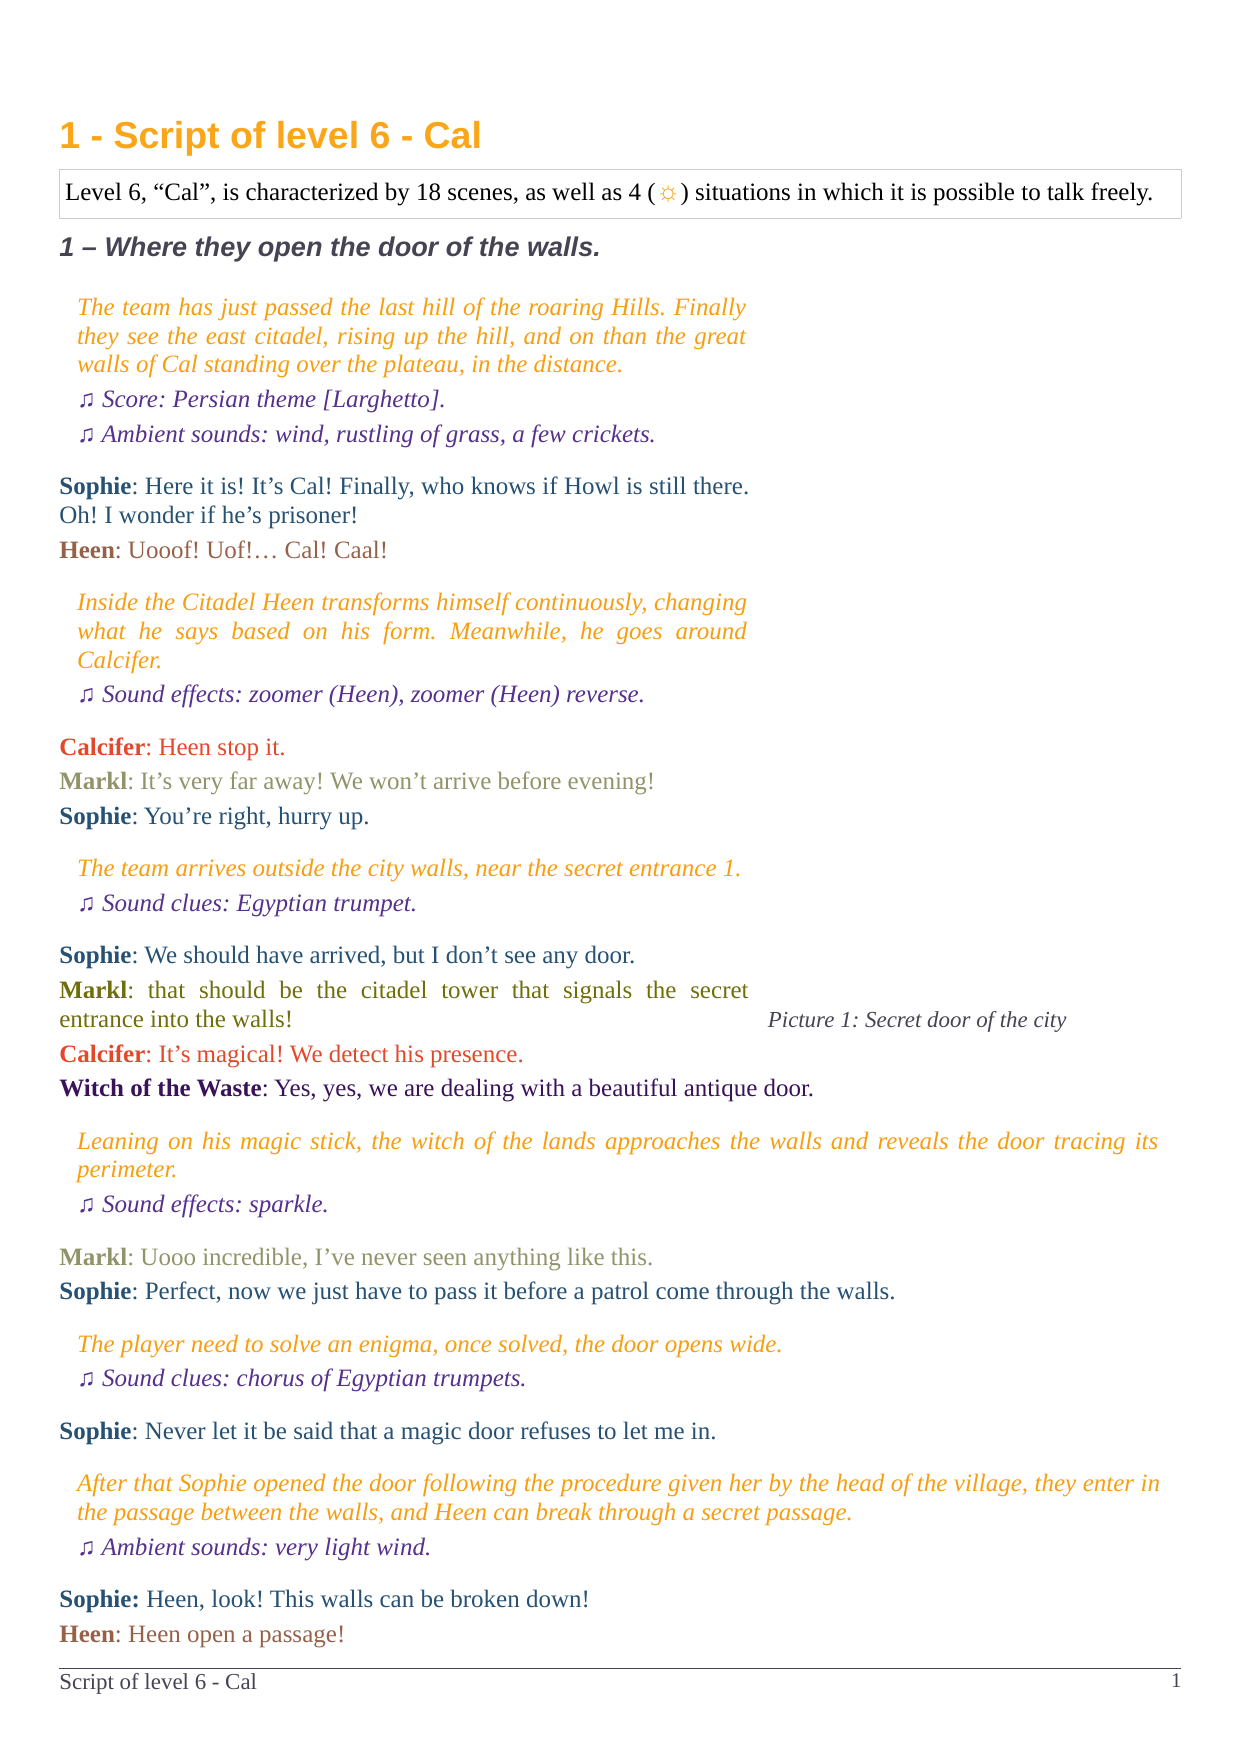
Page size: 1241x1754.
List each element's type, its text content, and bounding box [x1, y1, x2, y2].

text Leaning on his magic stick, the witch of the lands approaches the walls and reveals the door tracing its perimeter. [59, 1108, 1181, 1172]
text ♫ Sound effects: sparkle. [59, 1172, 1181, 1236]
text Inside the Citadel Heen transforms himself continuously, changing what he says based on his form. Meanwhile, he goes around Calcifer. [59, 569, 768, 662]
text After that Sophie opened the door following the procedure given her by the head of the village, they enter in the passage between the walls, and Heen can break through a secret passage. [59, 1451, 1181, 1514]
text ♫ Sound clues: chorus of Egyptian trumpets. [59, 1346, 1181, 1410]
text ♫ Ambient sounds: very light wind. [59, 1514, 1181, 1578]
text Sophie: Here it is! It’s Cal! Finally, who knows if Howl is still there. Oh! I wonder if he’s prisoner! [59, 471, 768, 529]
text Heen: Uooof! Uof!… Cal! Caal! [59, 535, 768, 563]
text Sophie: We should have arrived, but I don’t see any door. [59, 941, 768, 969]
text Sophie: Heen, look! This walls can be broken down! [59, 1584, 1181, 1613]
subtitle 1 – Where they open the door of the walls. [59, 231, 1181, 262]
text The player need to solve an enigma, once solved, the door opens wide. [59, 1311, 1181, 1346]
text Witch of the Waste: Yes, yes, we are dealing with a beautiful antique door. [59, 1073, 1181, 1102]
text ♫ Sound effects: zoomer (Heen), zoomer (Heen) reverse. [59, 662, 768, 726]
text Calcifer: Heen stop it. [59, 732, 768, 761]
text ♫ Ambient sounds: wind, rustling of grass, a few crickets. [59, 401, 768, 465]
text Sophie: You’re right, hurry up. [59, 801, 768, 830]
text Heen: Heen open a passage! [59, 1619, 1181, 1647]
text Calcifer: It’s magical! We detect his presence. [59, 1039, 1181, 1067]
text Markl: that should be the citadel tower that signals the secret entrance into the walls! [59, 975, 768, 1033]
text Picture 1: Secret door of the city [768, 287, 1181, 1033]
text ♫ Sound clues: Egyptian trumpet. [59, 871, 768, 935]
subtitle Script of level 6 - Cal [59, 113, 1181, 156]
text Sophie: Never let it be said that a magic door refuses to let me in. [59, 1416, 1181, 1444]
table_header Level 6, “Cal”, is characterized by 18 scenes, as well as 4 (☼) situations in which it is possible to talk freely. [60, 170, 1181, 218]
text Markl: Uooo incredible, I’ve never seen anything like this. [59, 1242, 1181, 1270]
text Sophie: Perfect, now we just have to pass it before a patrol come through the walls. [59, 1276, 1181, 1305]
text ♫ Score: Persian theme [Larghetto]. [59, 367, 768, 401]
text Markl: It’s very far away! We won’t arrive before evening! [59, 766, 768, 795]
text The team has just passed the last hill of the roaring Hills. Finally they see the east citadel, rising up the hill, and on than the great walls of Cal standing over the plateau, in the distance. [59, 274, 1181, 367]
text The team arrives outside the city walls, near the secret entrance 1. [59, 836, 768, 871]
